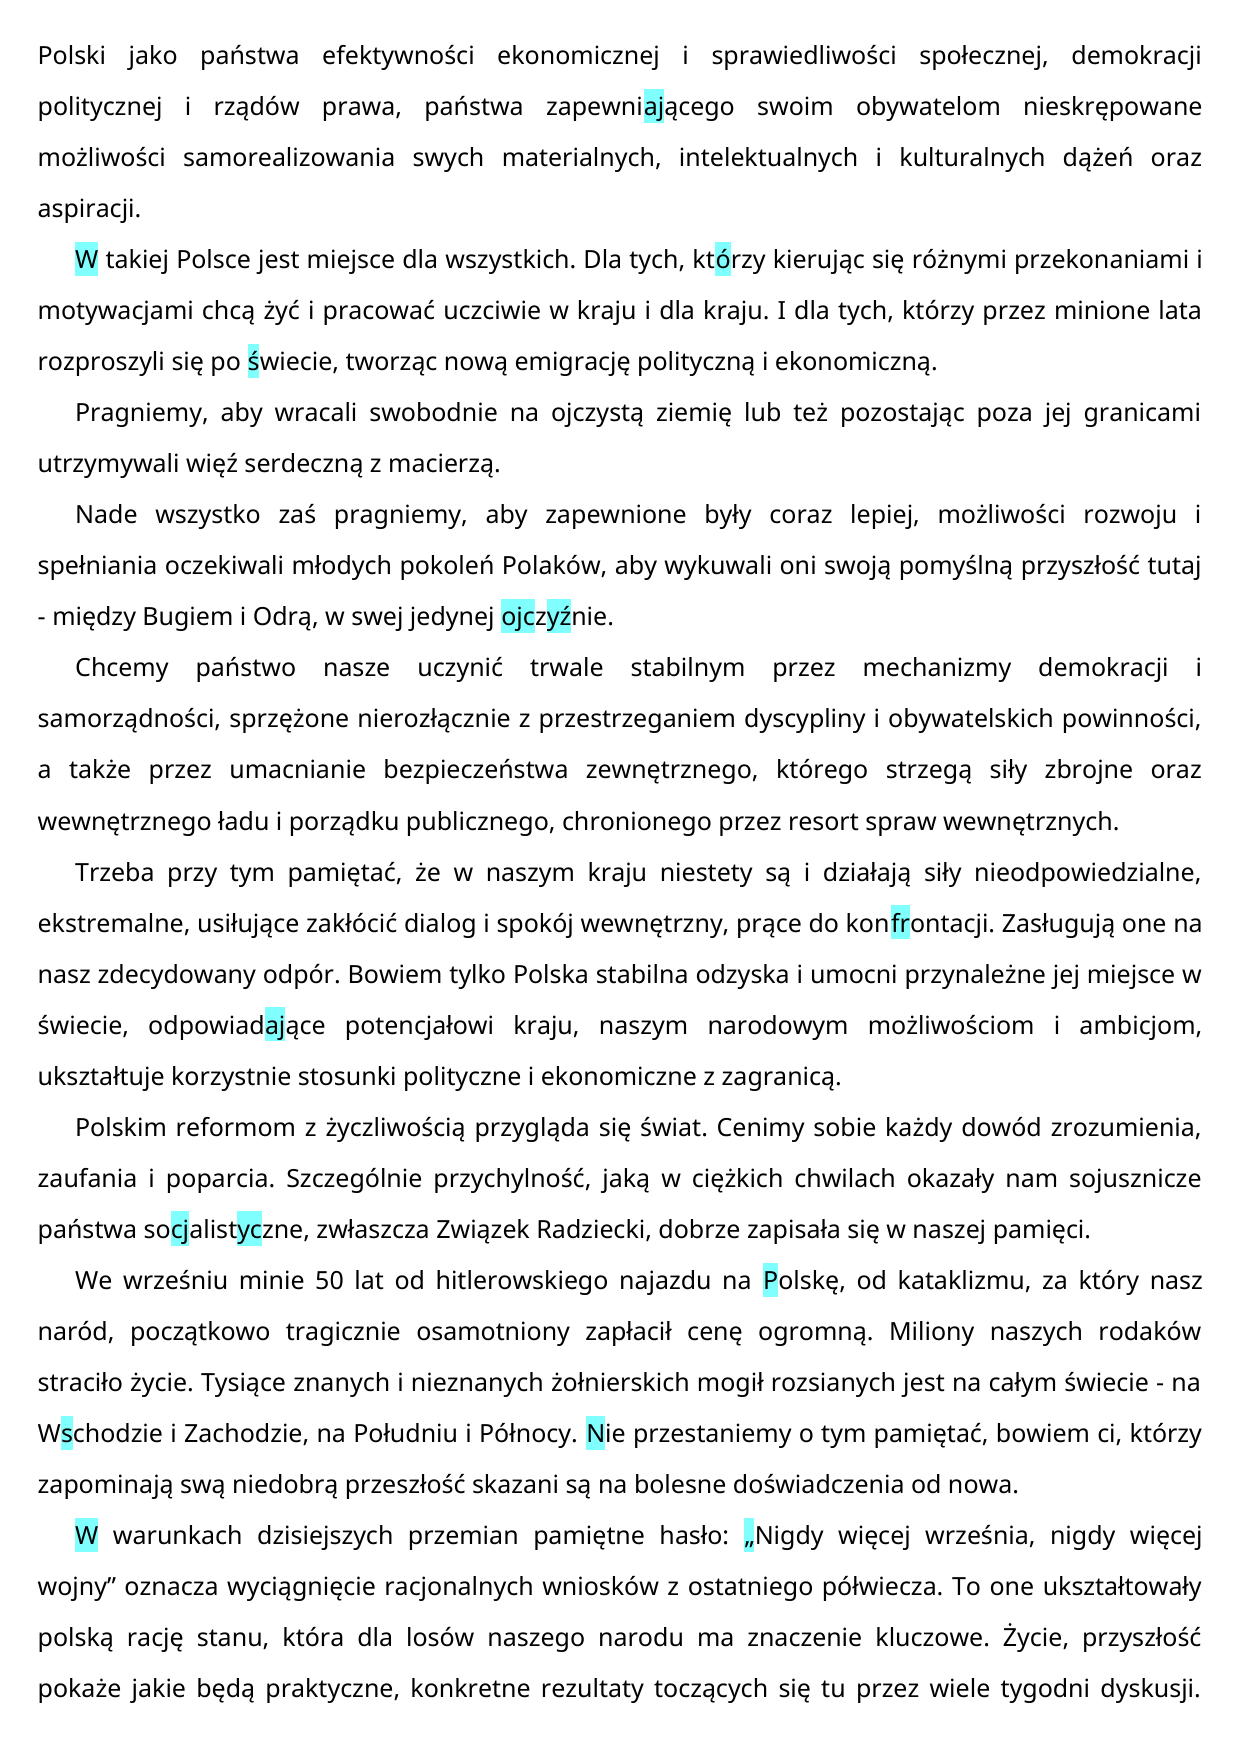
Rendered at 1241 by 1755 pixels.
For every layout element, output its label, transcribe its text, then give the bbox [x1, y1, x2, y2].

text Chcemy państwo nasze uczynić trwale stabilnym przez mechanizmy demokracji i samorządności, sprzężone nierozłącznie z przestrzeganiem dyscypliny i obywatelskich powinności, a także przez umacnianie bezpieczeństwa zewnętrznego, którego strzegą siły zbrojne oraz wewnętrznego ładu i porządku publicznego, chronionego przez resort spraw wewnętrznych. [37, 650, 1203, 837]
text W warunkach dzisiejszych przemian pamiętne hasło: „Nigdy więcej września, nigdy więcej wojny” oznacza wyciągnięcie racjonalnych wniosków z ostatniego półwiecza. To one ukształtowały polską rację stanu, która dla losów naszego narodu ma znaczenie kluczowe. Życie, przyszłość pokaże jakie będą praktyczne, konkretne rezultaty toczących się tu przez wiele tygodni dyskusji. [37, 1518, 1203, 1705]
text Polskim reformom z życzliwością przygląda się świat. Cenimy sobie każdy dowód zrozumienia, zaufania i poparcia. Szczególnie przychylność, jaką w ciężkich chwilach okazały nam sojusznicze państwa socjalistyczne, zwłaszcza Związek Radziecki, dobrze zapisała się w naszej pamięci. [37, 1109, 1203, 1246]
text Trzeba przy tym pamiętać, że w naszym kraju niestety są i działają siły nieodpowiedzialne, ekstremalne, usiłujące zakłócić dialog i spokój wewnętrzny, prące do konfrontacji. Zasługują one na nasz zdecydowany odpór. Bowiem tylko Polska stabilna odzyska i umocni przynależne jej miejsce w świecie, odpowiadające potencjałowi kraju, naszym narodowym możliwościom i ambicjom, ukształtuje korzystnie stosunki polityczne i ekonomiczne z zagranicą. [37, 854, 1203, 1092]
text Polski jako państwa efektywności ekonomicznej i sprawiedliwości społecznej, demokracji politycznej i rządów prawa, państwa zapewniającego swoim obywatelom nieskrępowane możliwości samorealizowania swych materialnych, intelektualnych i kulturalnych dążeń oraz aspiracji. [37, 37, 1203, 225]
text We wrześniu minie 50 lat od hitlerowskiego najazdu na Polskę, od kataklizmu, za który nasz naród, początkowo tragicznie osamotniony zapłacił cenę ogromną. Miliony naszych rodaków straciło życie. Tysiące znanych i nieznanych żołnierskich mogił rozsianych jest na całym świecie - na Wschodzie i Zachodzie, na Południu i Północy. Nie przestaniemy o tym pamiętać, bowiem ci, którzy zapominają swą niedobrą przeszłość skazani są na bolesne doświadczenia od nowa. [37, 1262, 1203, 1501]
text Pragniemy, aby wracali swobodnie na ojczystą ziemię lub też pozostając poza jej granicami utrzymywali więź serdeczną z macierzą. [37, 395, 1203, 480]
text Nade wszystko zaś pragniemy, aby zapewnione były coraz lepiej, możliwości rozwoju i spełniania oczekiwali młodych pokoleń Polaków, aby wykuwali oni swoją pomyślną przyszłość tutaj - między Bugiem i Odrą, w swej jedynej ojczyźnie. [37, 497, 1203, 633]
text W takiej Polsce jest miejsce dla wszystkich. Dla tych, którzy kierując się różnymi przekonaniami i motywacjami chcą żyć i pracować uczciwie w kraju i dla kraju. I dla tych, którzy przez minione lata rozproszyli się po świecie, tworząc nową emigrację polityczną i ekonomiczną. [37, 242, 1203, 378]
